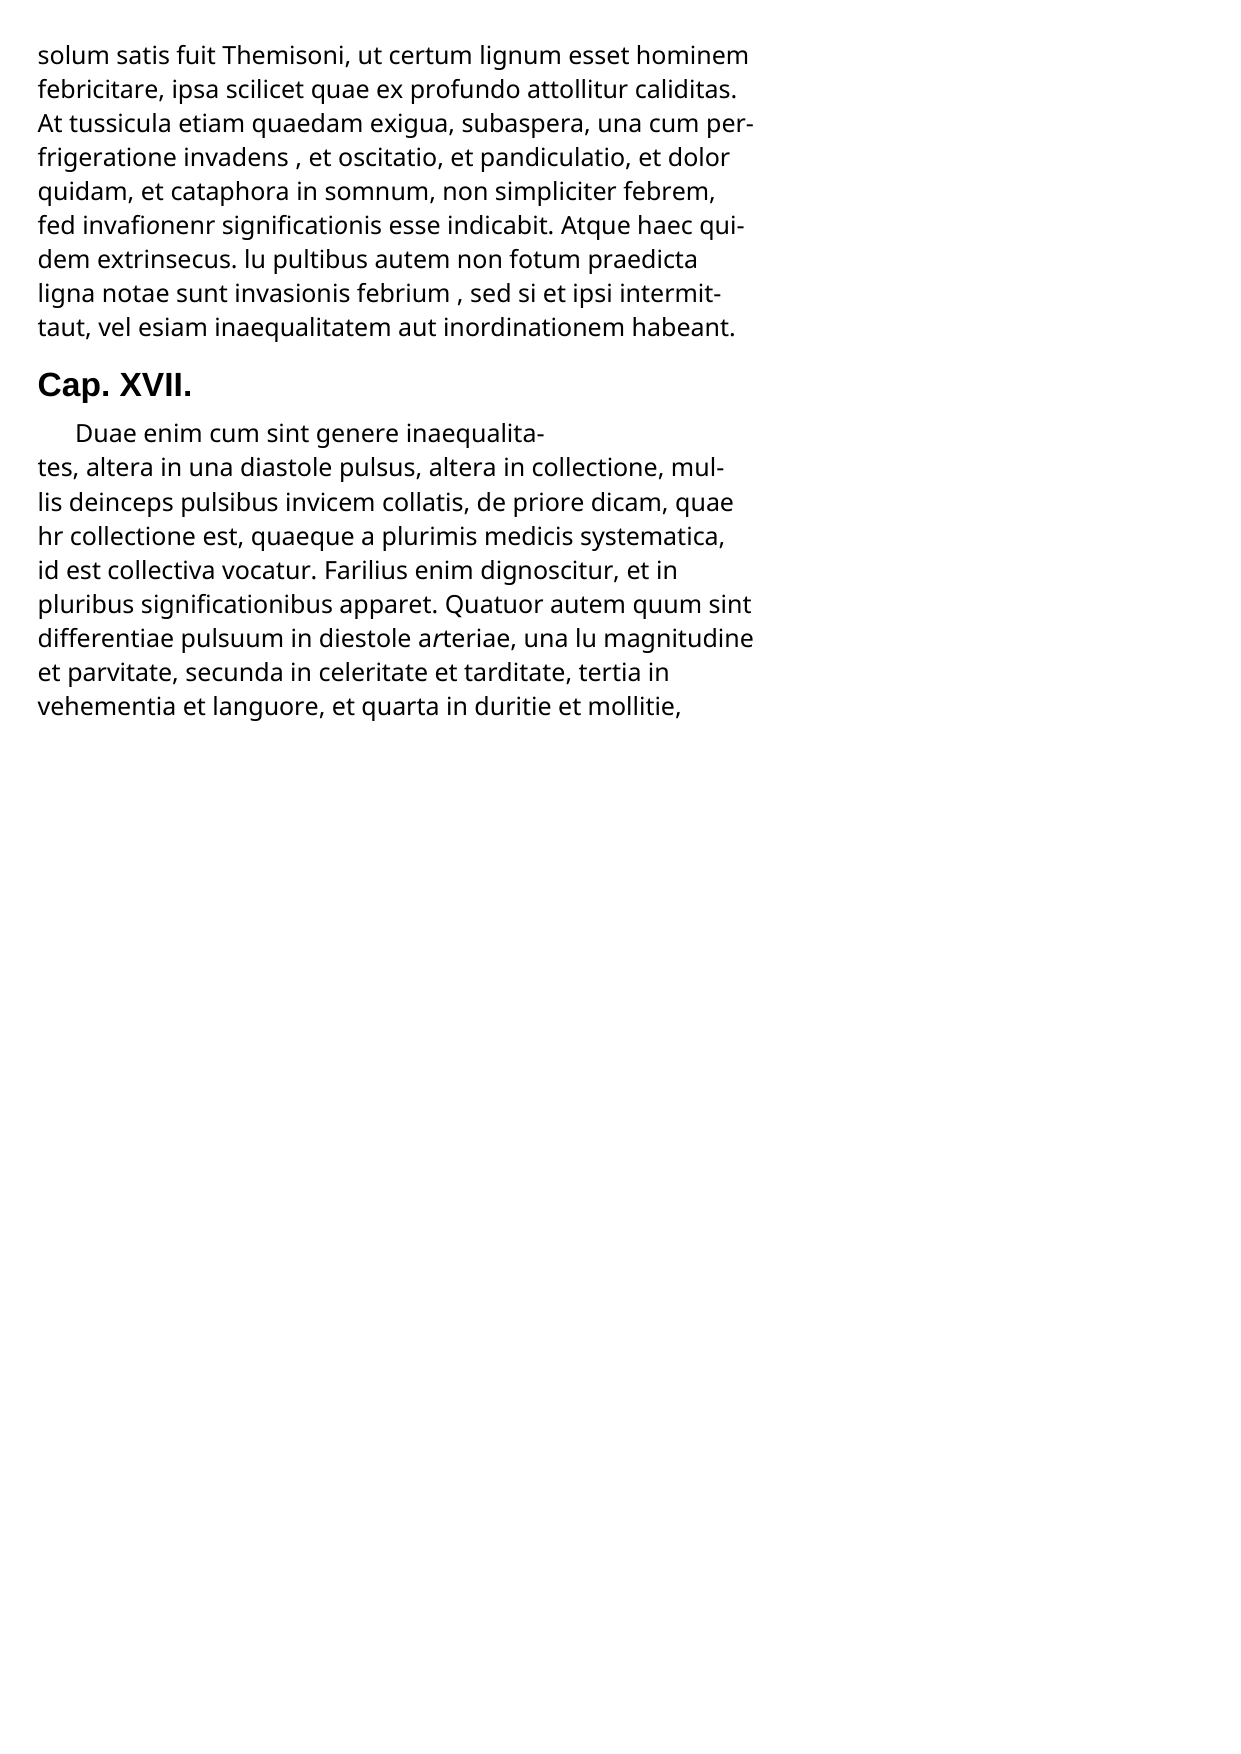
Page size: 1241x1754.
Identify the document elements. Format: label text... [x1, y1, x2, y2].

text Duae enim cum sint genere inaequalita- tes, altera in una diastole pulsus, altera in collectione, mul- lis deinceps pulsibus invicem collatis, de priore dicam, quae hr collectione est, quaeque a plurimis medicis systematica, id est collectiva vocatur. Farilius enim dignoscitur, et in pluribus significationibus apparet. Quatuor autem quum sint differentiae pulsuum in diestole arteriae, una lu magnitudine et parvitate, secunda in celeritate et tarditate, tertia in vehementia et languore, et quarta in duritie et mollitie, [37, 416, 1203, 723]
text solum satis fuit Themisoni, ut certum lignum esset hominem febricitare, ipsa scilicet quae ex profundo attollitur caliditas. At tussicula etiam quaedam exigua, subaspera, una cum per- frigeratione invadens , et oscitatio, et pandiculatio, et dolor quidam, et cataphora in somnum, non simpliciter febrem, fed invafionenr significationis esse indicabit. Atque haec qui- dem extrinsecus. lu pultibus autem non fotum praedicta ligna notae sunt invasionis febrium , sed si et ipsi intermit- taut, vel esiam inaequalitatem aut inordinationem habeant. [37, 37, 1203, 344]
subtitle Cap. XVII. [37, 365, 1203, 403]
